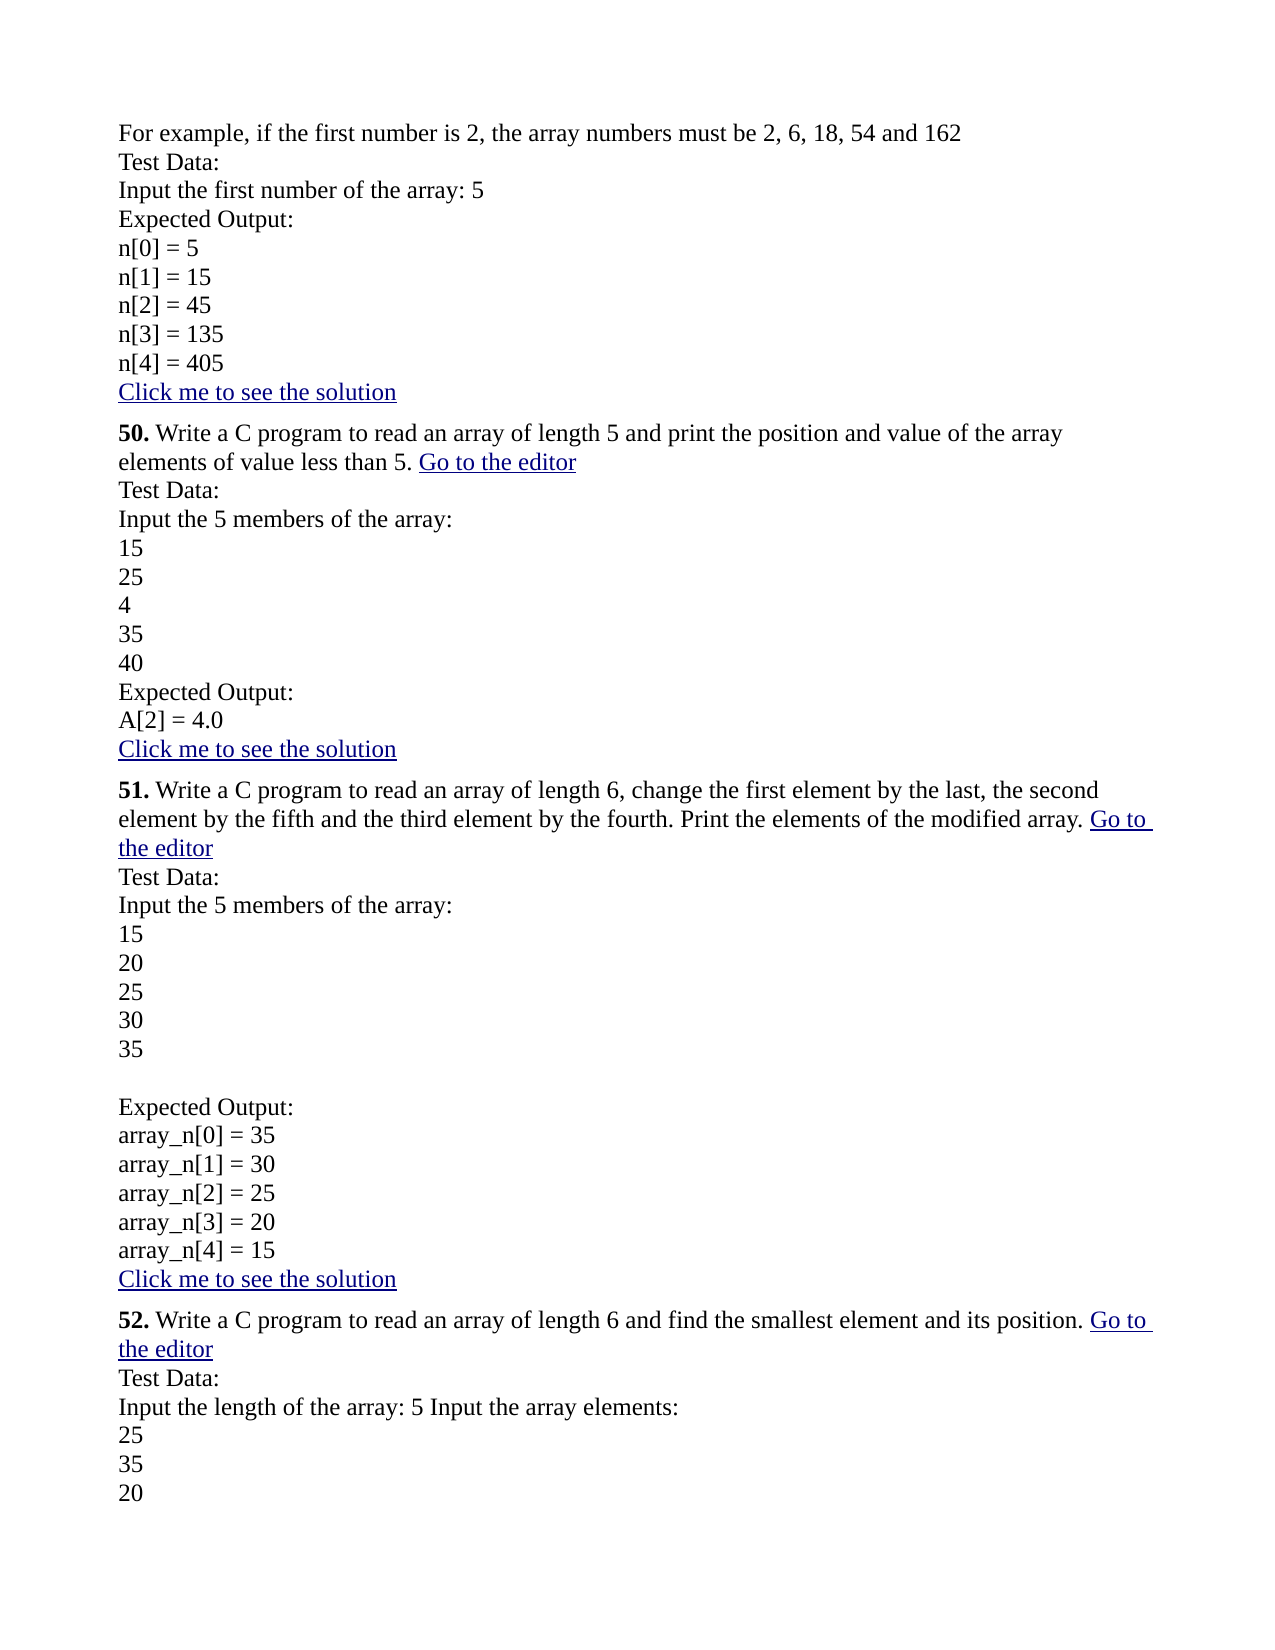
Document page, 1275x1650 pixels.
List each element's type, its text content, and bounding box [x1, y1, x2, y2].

text For example, if the first number is 2, the array numbers must be 2, 6, 18, 54 and 162 Test Data: Input the first number of the array: 5 Expected Output: n[0] = 5 n[1] = 15 n[2] = 45 n[3] = 135 n[4] = 405 Click me to see the solution [118, 118, 1157, 406]
text 51. Write a C program to read an array of length 6, change the first element by the last, the second element by the fifth and the third element by the fourth. Print the elements of the modified array. Go to the editor Test Data: Input the 5 members of the array: 15 20 25 30 35 Expected Output: array_n[0] = 35 array_n[1] = 30 array_n[2] = 25 array_n[3] = 20 array_n[4] = 15 Click me to see the solution [118, 776, 1157, 1293]
text 50. Write a C program to read an array of length 5 and print the position and value of the array elements of value less than 5. Go to the editor Test Data: Input the 5 members of the array: 15 25 4 35 40 Expected Output: A[2] = 4.0 Click me to see the solution [118, 418, 1157, 763]
text 52. Write a C program to read an array of length 6 and find the smallest element and its position. Go to the editor Test Data: Input the length of the array: 5 Input the array elements: 25 35 20 [118, 1306, 1157, 1507]
